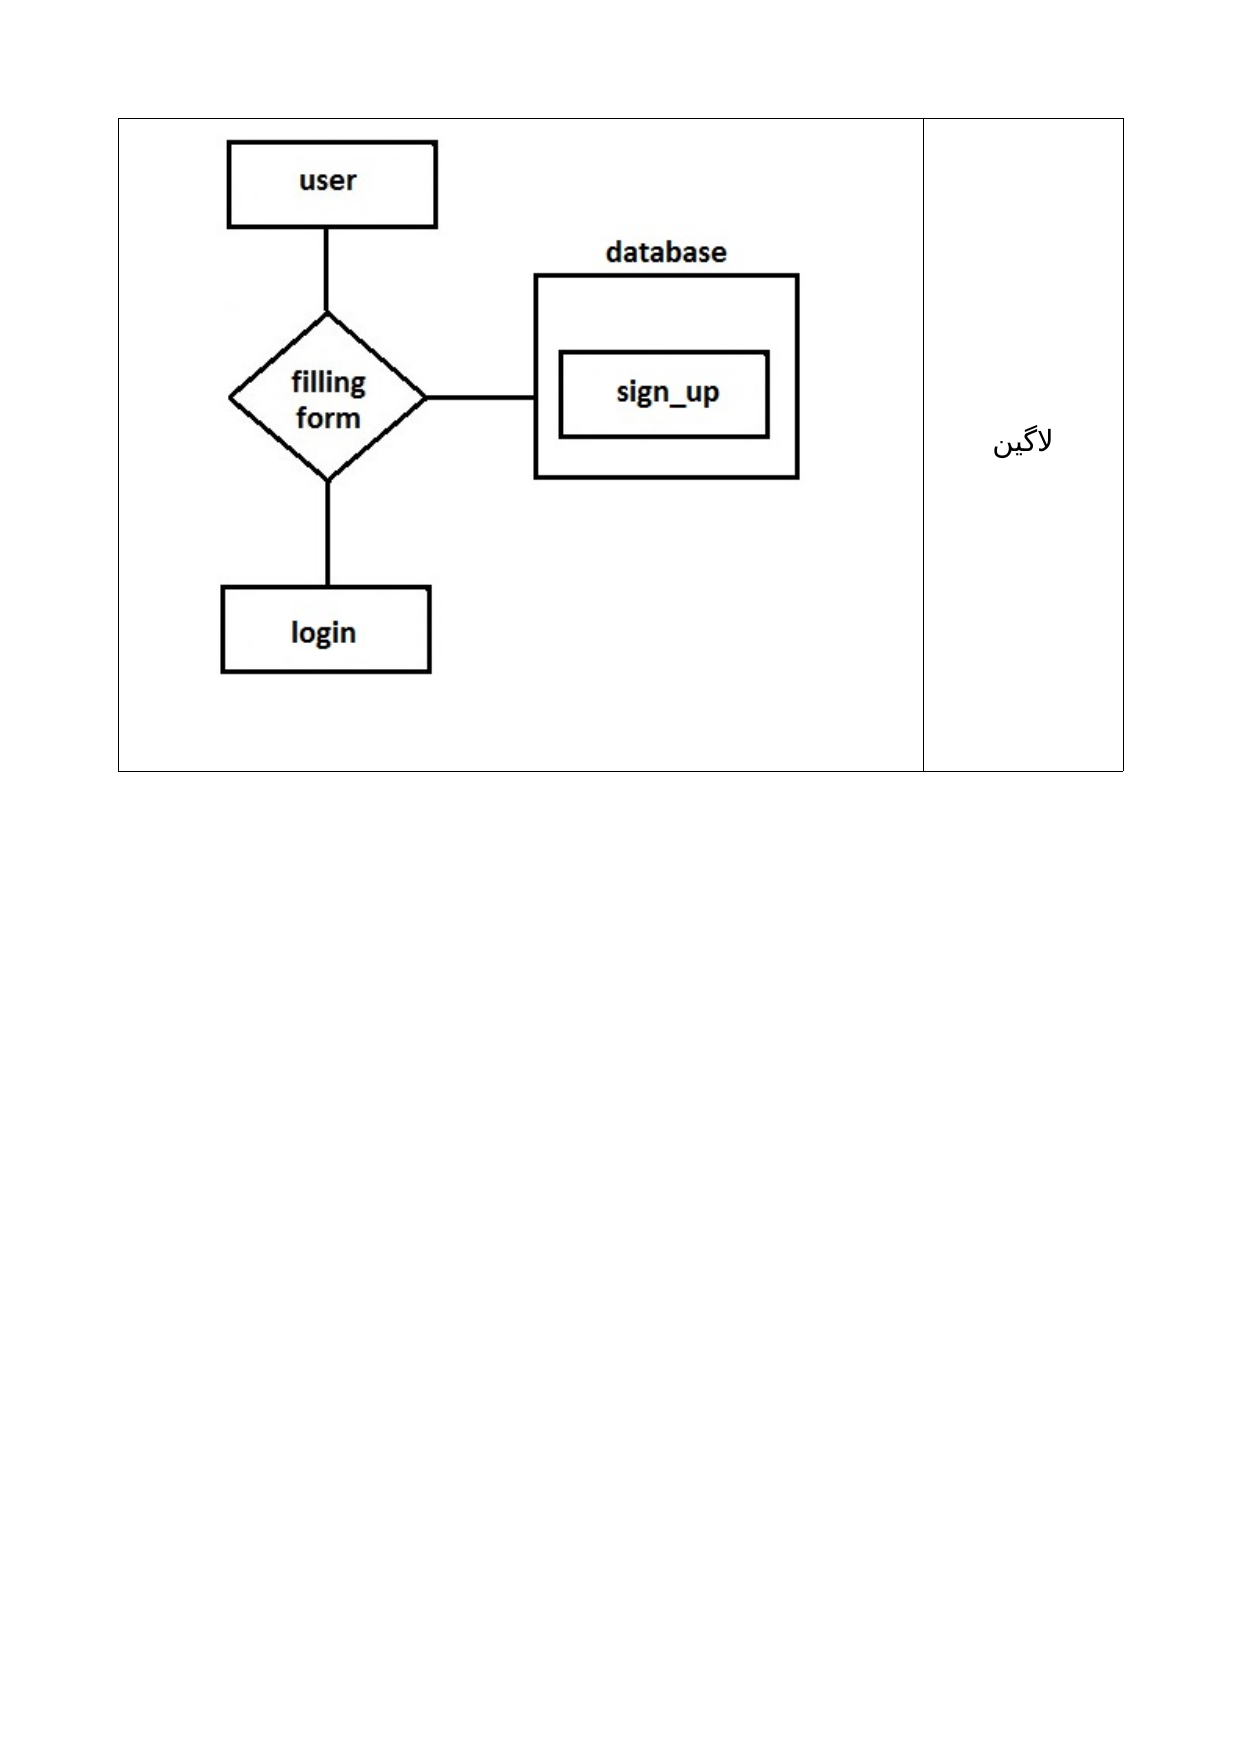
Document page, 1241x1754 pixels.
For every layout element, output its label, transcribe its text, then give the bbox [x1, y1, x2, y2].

table_cell [119, 119, 923, 771]
picture [191, 123, 850, 726]
table_cell لاگین [924, 119, 1123, 771]
